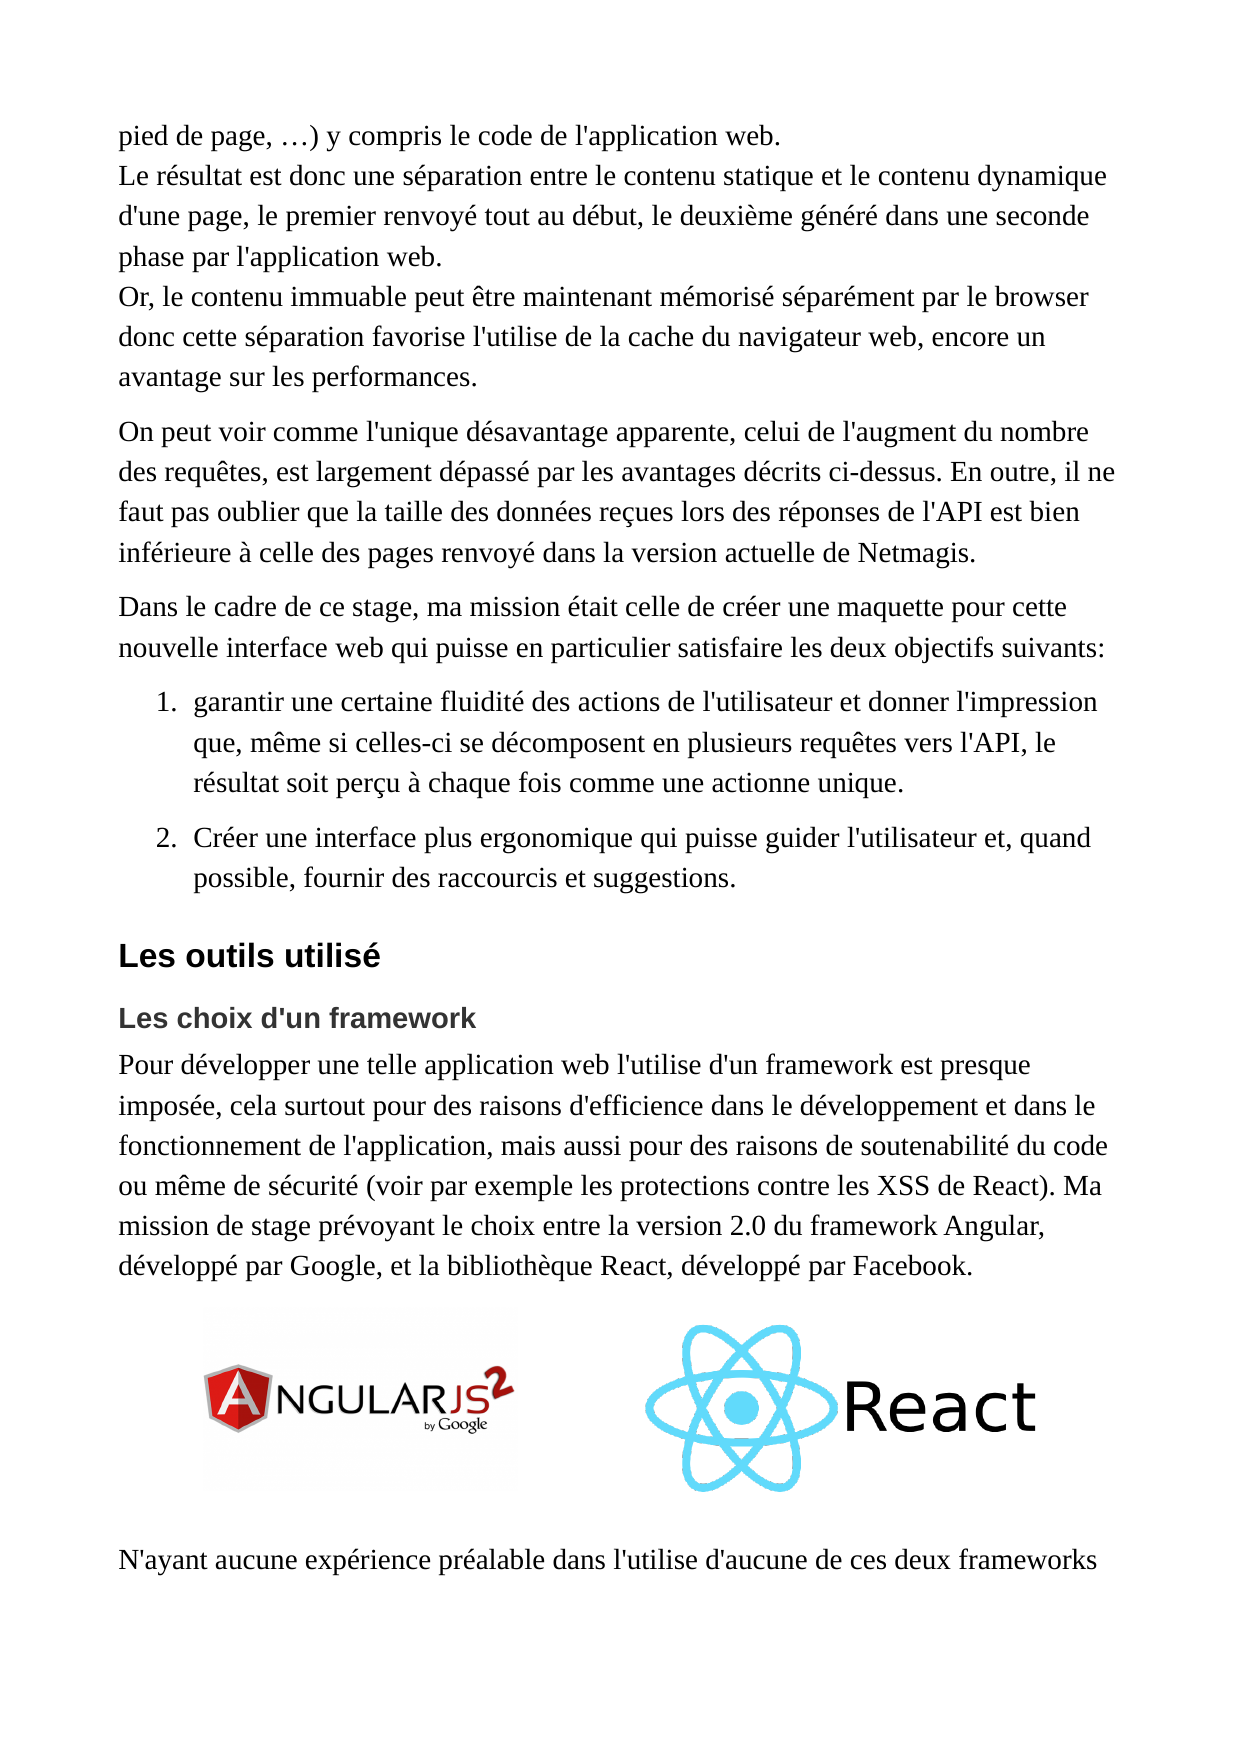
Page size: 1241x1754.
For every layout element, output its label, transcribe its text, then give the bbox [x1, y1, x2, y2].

subtitle Les choix d'un framework [118, 1001, 1122, 1035]
text pied de page, …) y compris le code de l'application web. Le résultat est donc une séparation entre le contenu statique et le contenu dynamique d'une page, le premier renvoyé tout au début, le deuxième généré dans une seconde phase par l'application web. Or, le contenu immuable peut être maintenant mémorisé séparément par le browser donc cette séparation favorise l'utilise de la cache du navigateur web, encore un avantage sur les performances. [118, 118, 1122, 393]
text On peut voir comme l'unique désavantage apparente, celui de l'augment du nombre des requêtes, est largement dépassé par les avantages décrits ci-dessus. En outre, il ne faut pas oublier que la taille des données reçues lors des réponses de l'API est bien inférieure à celle des pages renvoyé dans la version actuelle de Netmagis. [118, 414, 1122, 568]
list Créer une interface plus ergonomique qui puisse guider l'utilisateur et, quand possible, fournir des raccourcis et suggestions. [156, 820, 1122, 893]
text Dans le cadre de ce stage, ma mission était celle de créer une maquette pour cette nouvelle interface web qui puisse en particulier satisfaire les deux objectifs suivants: [118, 589, 1122, 663]
picture [202, 1307, 519, 1491]
text N'ayant aucune expérience préalable dans l'utilise d'aucune de ces deux frameworks [118, 1303, 1122, 1576]
text Pour développer une telle application web l'utilise d'un framework est presque imposée, cela surtout pour des raisons d'efficience dans le développement et dans le fonctionnement de l'application, mais aussi pour des raisons de soutenabilité du code ou même de sécurité (voir par exemple les protections contre les XSS de React). Ma mission de stage prévoyant le choix entre la version 2.0 du framework Angular, développé par Google, et la bibliothèque React, développé par Facebook. [118, 1047, 1122, 1282]
list garantir une certaine fluidité des actions de l'utilisateur et donner l'impression que, même si celles-ci se décomposent en plusieurs requêtes vers l'API, le résultat soit perçu à chaque fois comme une actionne unique. [156, 684, 1122, 798]
picture [631, 1319, 1036, 1503]
subtitle Les outils utilisé [118, 936, 1122, 974]
